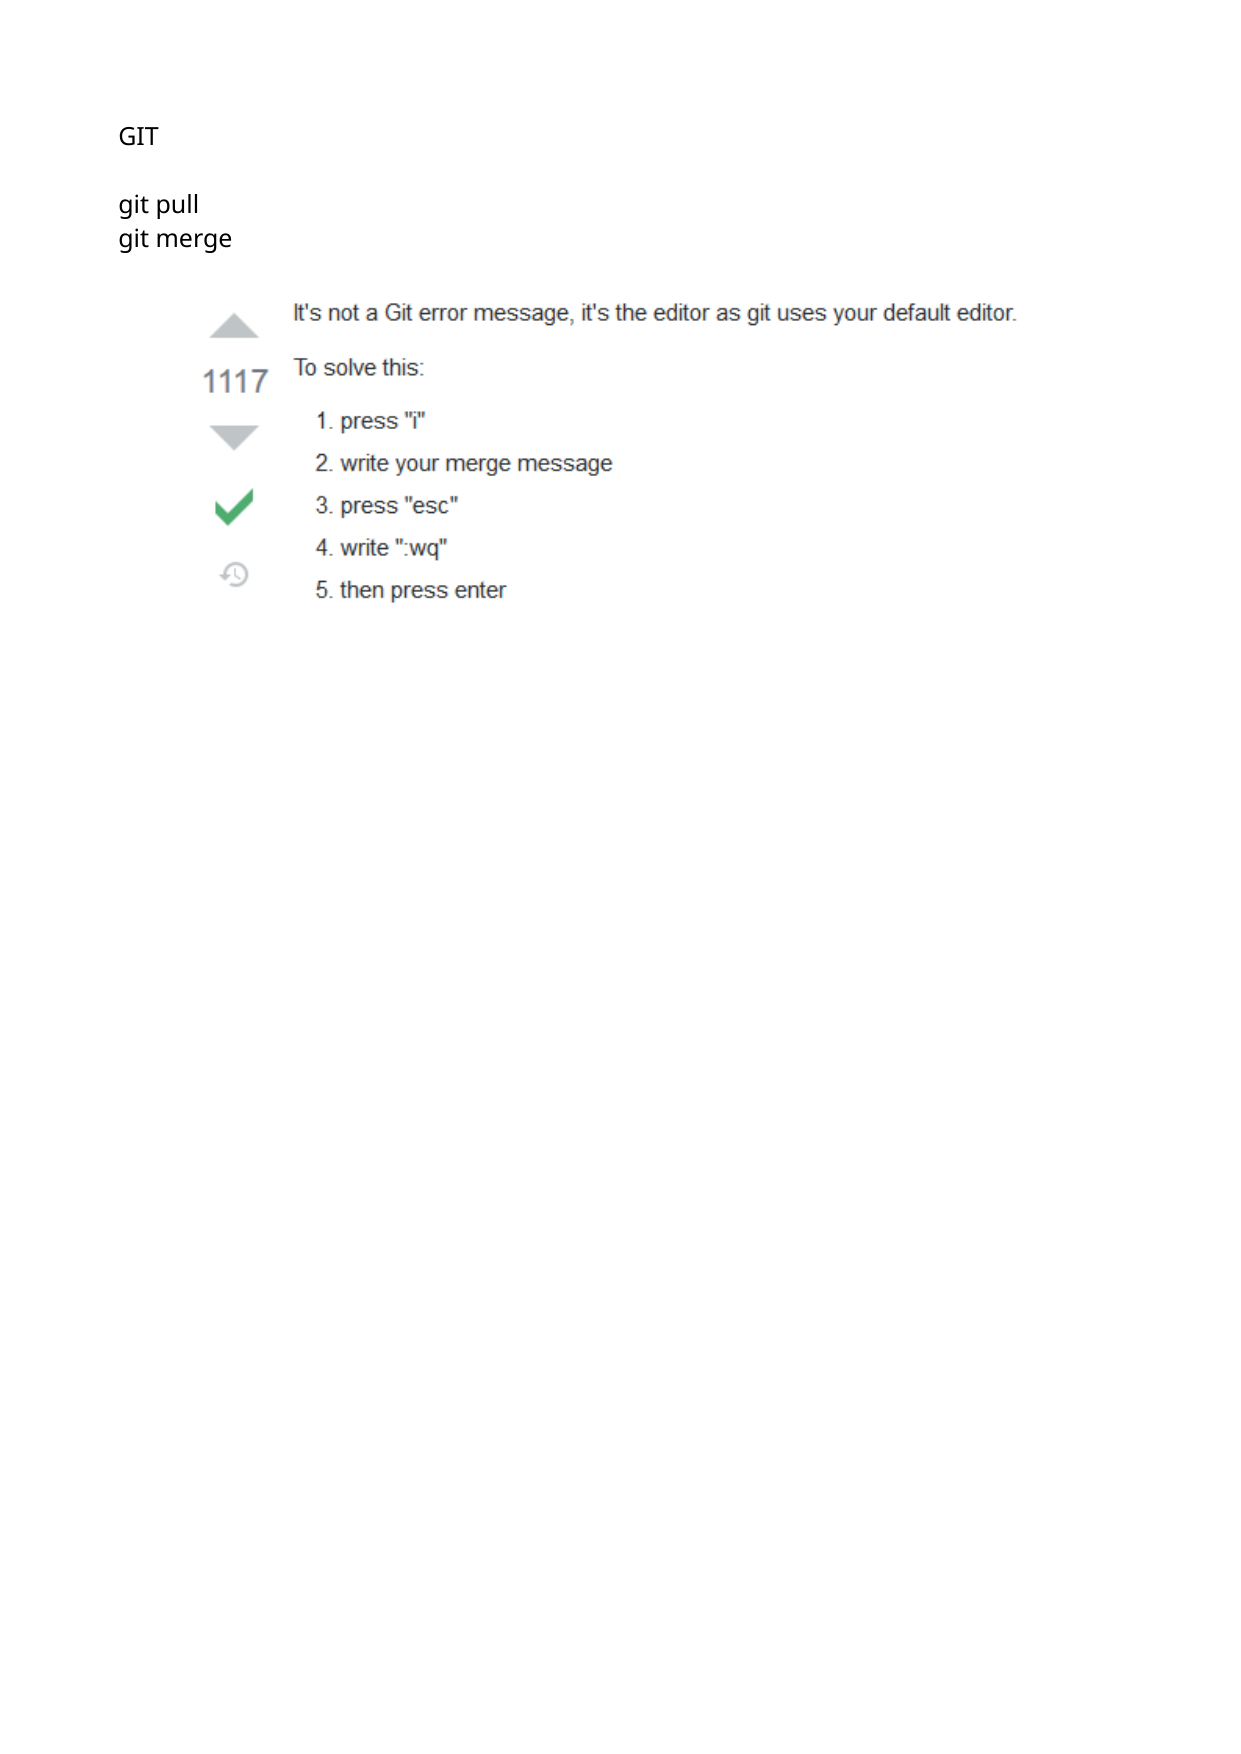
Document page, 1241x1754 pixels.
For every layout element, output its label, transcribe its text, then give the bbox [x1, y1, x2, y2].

text git pull [118, 186, 1122, 220]
text GIT [118, 118, 1122, 152]
text git merge [118, 220, 1122, 254]
picture [186, 288, 1054, 617]
